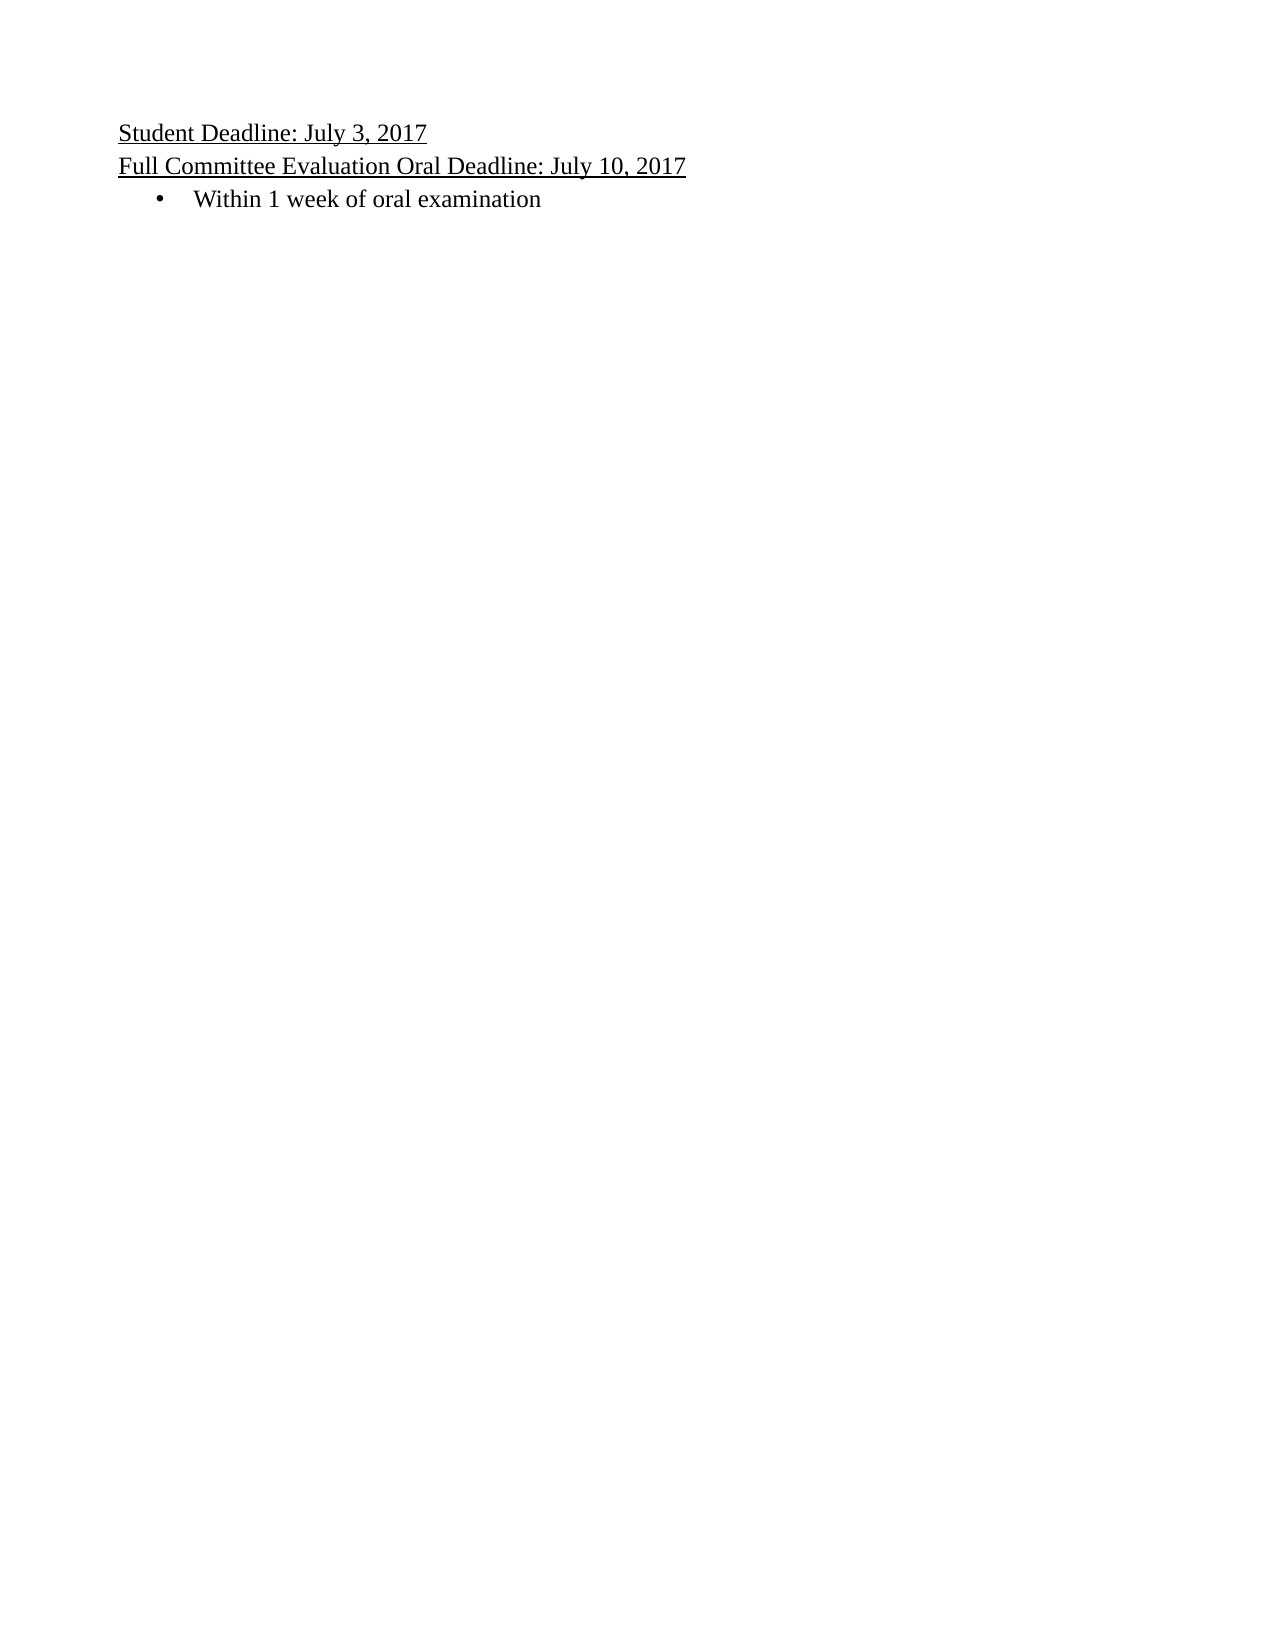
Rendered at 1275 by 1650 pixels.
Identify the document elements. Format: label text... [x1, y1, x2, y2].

list Within 1 week of oral examination [156, 184, 1157, 213]
text Full Committee Evaluation Oral Deadline: July 10, 2017 [118, 151, 1157, 180]
text Student Deadline: July 3, 2017 [118, 118, 1157, 147]
